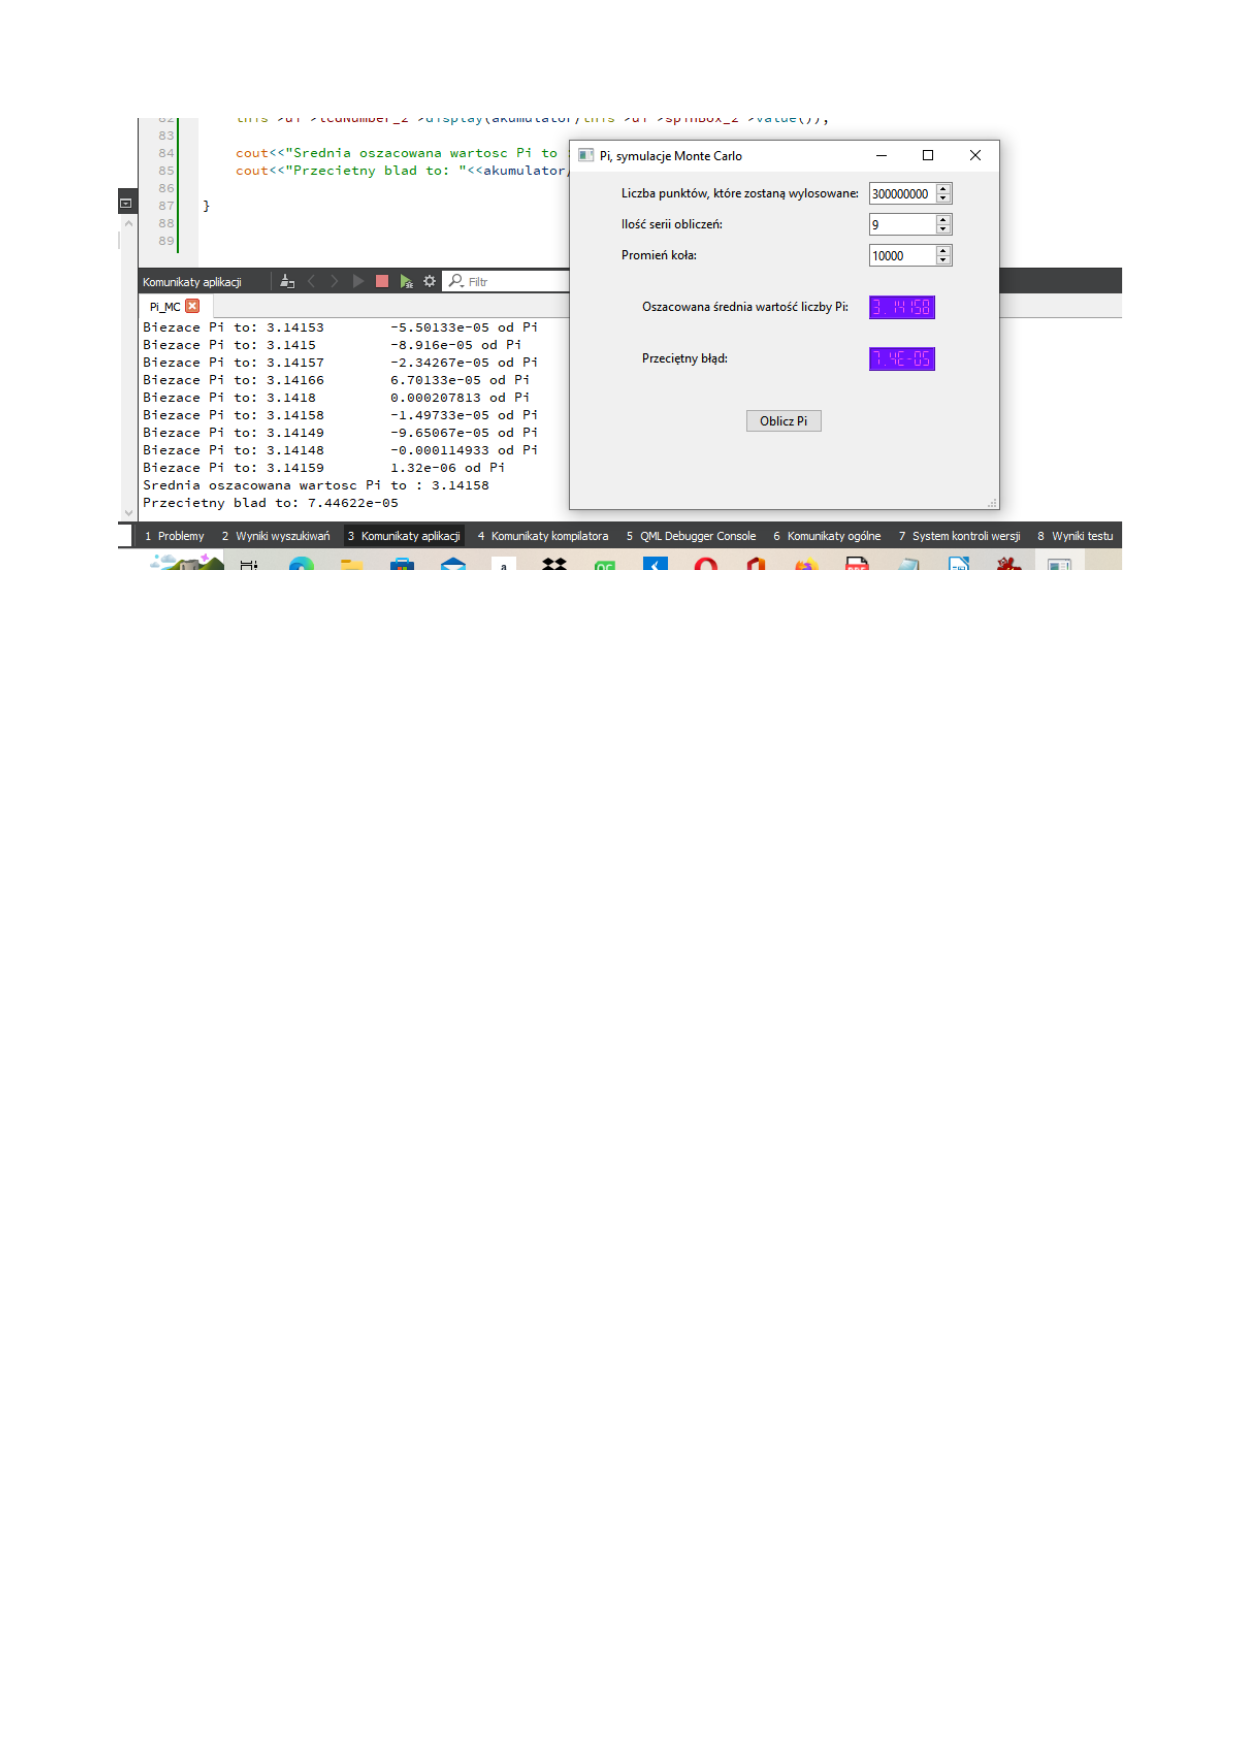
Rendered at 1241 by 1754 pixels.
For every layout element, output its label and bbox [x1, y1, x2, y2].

picture [118, 118, 1123, 570]
